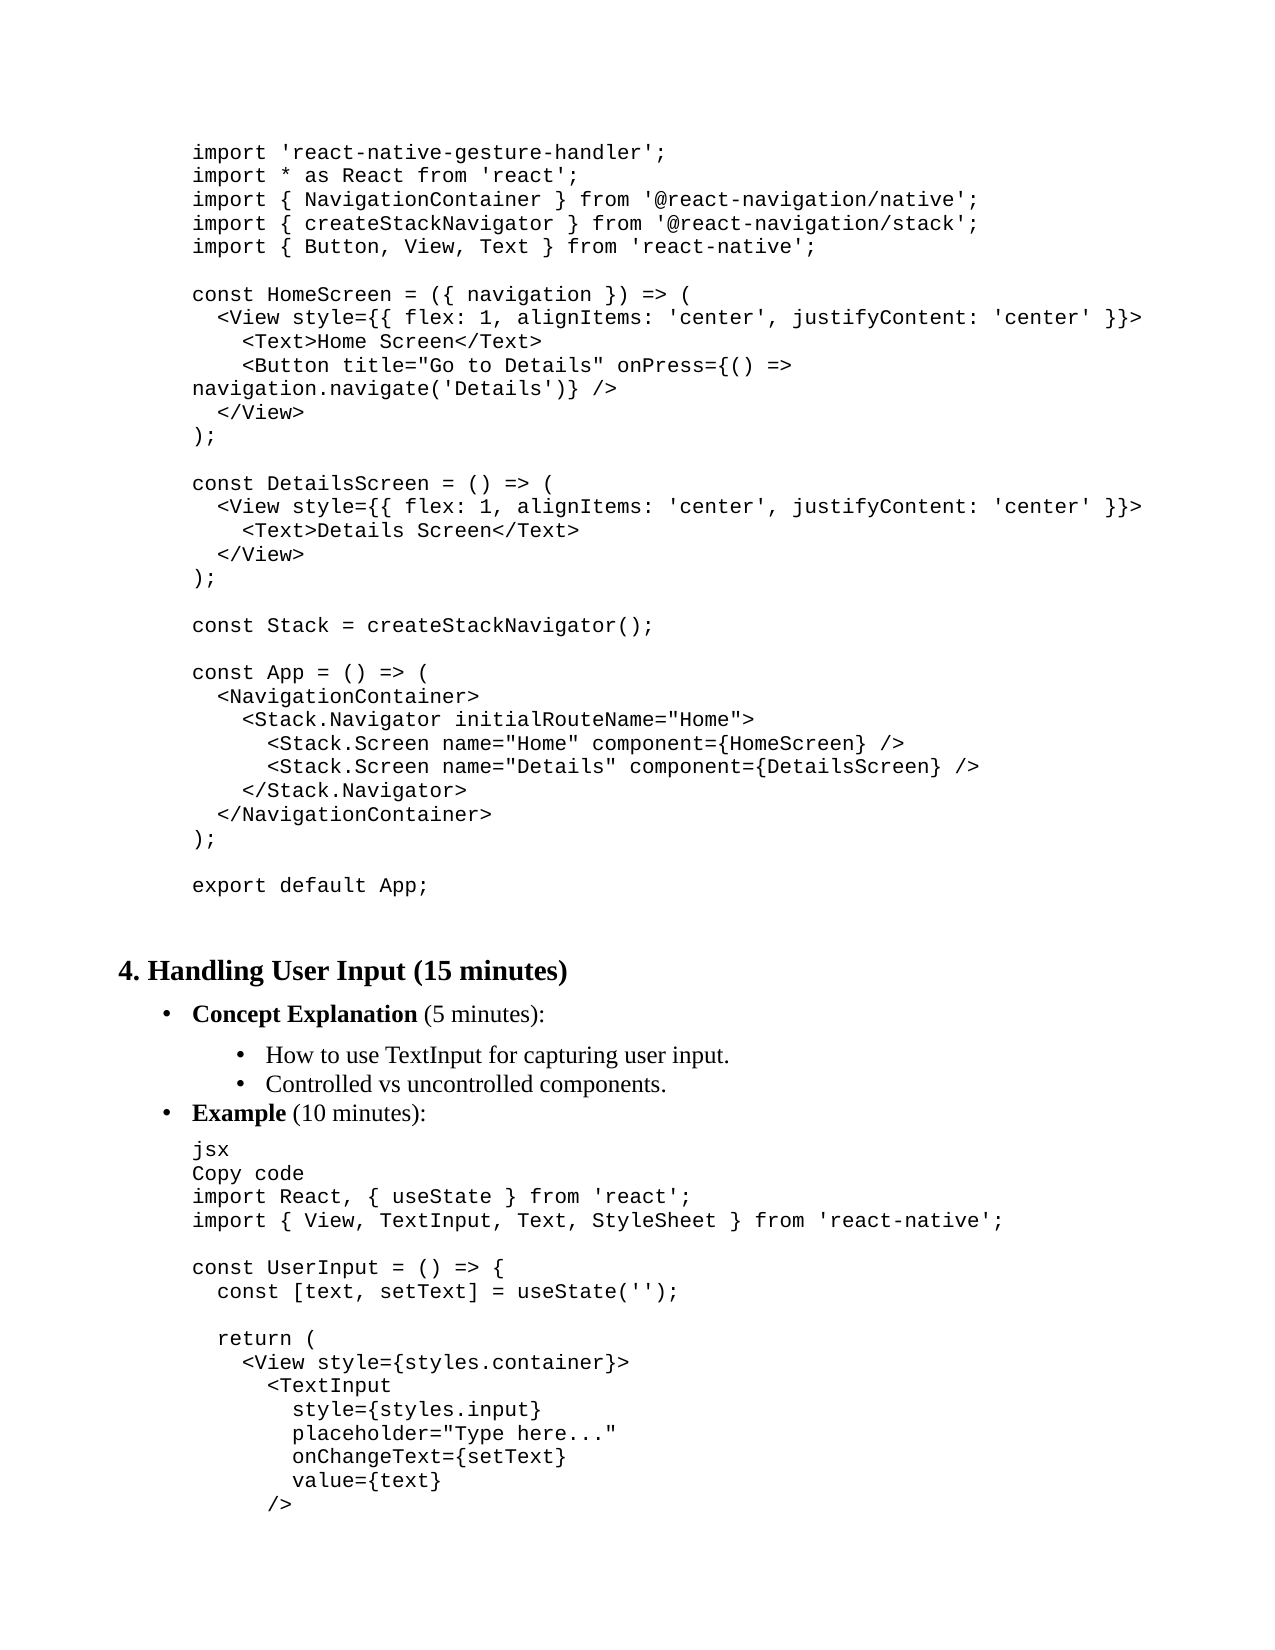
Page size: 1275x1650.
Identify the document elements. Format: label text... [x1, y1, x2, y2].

list import { Button, View, Text } from 'react-native'; [162, 236, 1157, 260]
list <Text>Home Screen</Text> [162, 331, 1157, 354]
list </View> [162, 544, 1157, 567]
list <View style={{ flex: 1, alignItems: 'center', justifyContent: 'center' }}> [162, 496, 1157, 520]
list const App = () => ( [162, 662, 1157, 686]
list <View style={styles.container}> [162, 1352, 1157, 1375]
list import 'react-native-gesture-handler'; [162, 142, 1157, 165]
list <NavigationContainer> [162, 686, 1157, 709]
list <TextInput [162, 1375, 1157, 1399]
list Concept Explanation (5 minutes): [162, 999, 1157, 1028]
list <Stack.Screen name="Home" component={HomeScreen} /> [162, 733, 1157, 757]
list import { View, TextInput, Text, StyleSheet } from 'react-native'; [162, 1210, 1157, 1233]
list <View style={{ flex: 1, alignItems: 'center', justifyContent: 'center' }}> [162, 307, 1157, 331]
list Example (10 minutes): [162, 1098, 1157, 1126]
list const [text, setText] = useState(''); [162, 1281, 1157, 1304]
list import React, { useState } from 'react'; [162, 1186, 1157, 1210]
list <Stack.Screen name="Details" component={DetailsScreen} /> [162, 757, 1157, 780]
list const HomeScreen = ({ navigation }) => ( [162, 284, 1157, 307]
list </NavigationContainer> [162, 804, 1157, 827]
subtitle 4. Handling User Input (15 minutes) [118, 953, 1157, 986]
list value={text} [162, 1470, 1157, 1494]
list ); [162, 426, 1157, 449]
list </View> [162, 402, 1157, 426]
list Copy code [162, 1163, 1157, 1186]
list const DetailsScreen = () => ( [162, 473, 1157, 496]
list placeholder="Type here..." [162, 1423, 1157, 1446]
list How to use TextInput for capturing user input. [236, 1040, 1157, 1069]
list <Button title="Go to Details" onPress={() => navigation.navigate('Details')} /> [162, 354, 1157, 402]
list onChangeText={setText} [162, 1446, 1157, 1470]
list style={styles.input} [162, 1399, 1157, 1423]
list const UserInput = () => { [162, 1257, 1157, 1281]
list import * as React from 'react'; [162, 165, 1157, 189]
list <Stack.Navigator initialRouteName="Home"> [162, 709, 1157, 733]
list ); [162, 827, 1157, 851]
list Controlled vs uncontrolled components. [236, 1069, 1157, 1098]
list /> [162, 1494, 1157, 1517]
list import { createStackNavigator } from '@react-navigation/stack'; [162, 213, 1157, 236]
list const Stack = createStackNavigator(); [162, 615, 1157, 638]
list <Text>Details Screen</Text> [162, 520, 1157, 544]
list export default App; [162, 875, 1157, 898]
list jsx [162, 1139, 1157, 1163]
list </Stack.Navigator> [162, 780, 1157, 804]
list return ( [162, 1328, 1157, 1352]
list ); [162, 567, 1157, 591]
list import { NavigationContainer } from '@react-navigation/native'; [162, 189, 1157, 213]
